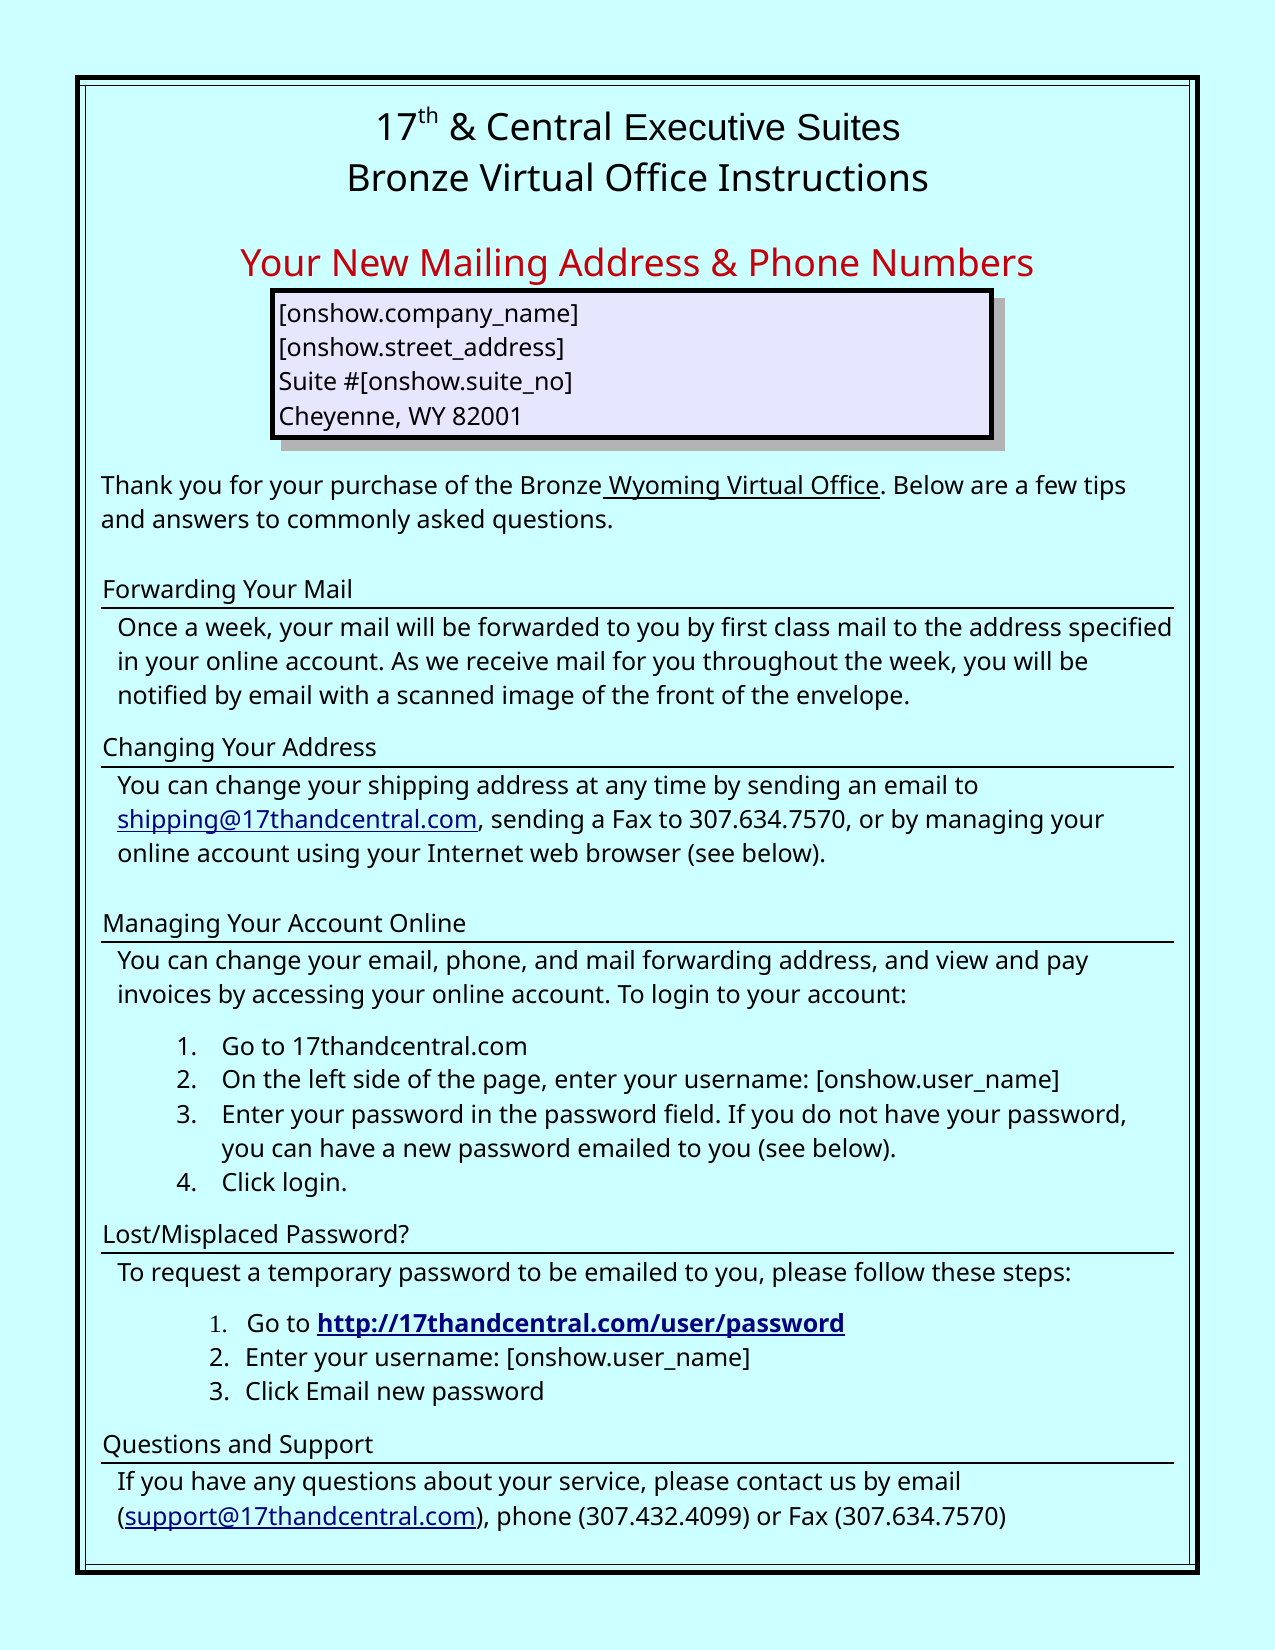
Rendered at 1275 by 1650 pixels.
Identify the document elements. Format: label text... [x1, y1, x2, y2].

text 17th & Central Executive Suites [101, 101, 1174, 152]
list Click Email new password [209, 1374, 1174, 1408]
list Click login. [176, 1164, 1174, 1198]
text You can change your email, phone, and mail forwarding address, and view and pay invoices by accessing your online account. To login to your account: [117, 943, 1174, 1011]
text Bronze Virtual Office Instructions [101, 152, 1174, 203]
text [onshow.street_address] [275, 322, 989, 356]
list Enter your password in the password field. If you do not have your password, you can have a new password emailed to you (see below). [176, 1096, 1174, 1164]
text Forwarding Your Mail [101, 570, 1174, 607]
text You can change your shipping address at any time by sending an email to shipping@17thandcentral.com, sending a Fax to 307.634.7570, or by managing your online account using your Internet web browser (see below). [117, 768, 1174, 870]
list Enter your username: [onshow.user_name] [209, 1340, 1174, 1374]
text Changing Your Address [101, 728, 1174, 766]
text Lost/Misplaced Password? [101, 1216, 1174, 1252]
text Suite #[onshow.suite_no] [275, 356, 989, 390]
list Go to http://17thandcentral.com/user/password [209, 1306, 1174, 1340]
list On the left side of the page, enter your username: [onshow.user_name] [176, 1062, 1174, 1096]
text Cheyenne, WY 82001 [275, 390, 989, 435]
text [onshow.company_name] [275, 293, 989, 322]
text If you have any questions about your service, please contact us by email (support@17thandcentral.com), phone (307.432.4099) or Fax (307.634.7570) [117, 1464, 1174, 1532]
text Once a week, your mail will be forwarded to you by first class mail to the address specified in your online account. As we receive mail for you throughout the week, you will be notified by email with a scanned image of the front of the envelope. [117, 609, 1174, 711]
text Thank you for your purchase of the Bronze Wyoming Virtual Office. Below are a few tips and answers to commonly asked questions. [101, 468, 1174, 536]
text Questions and Support [101, 1425, 1174, 1462]
text Managing Your Account Online [101, 904, 1174, 941]
list Go to 17thandcentral.com [176, 1028, 1174, 1062]
text Your New Mailing Address & Phone Numbers [101, 237, 1174, 288]
text To request a temporary password to be emailed to you, please follow these steps: [117, 1254, 1174, 1289]
